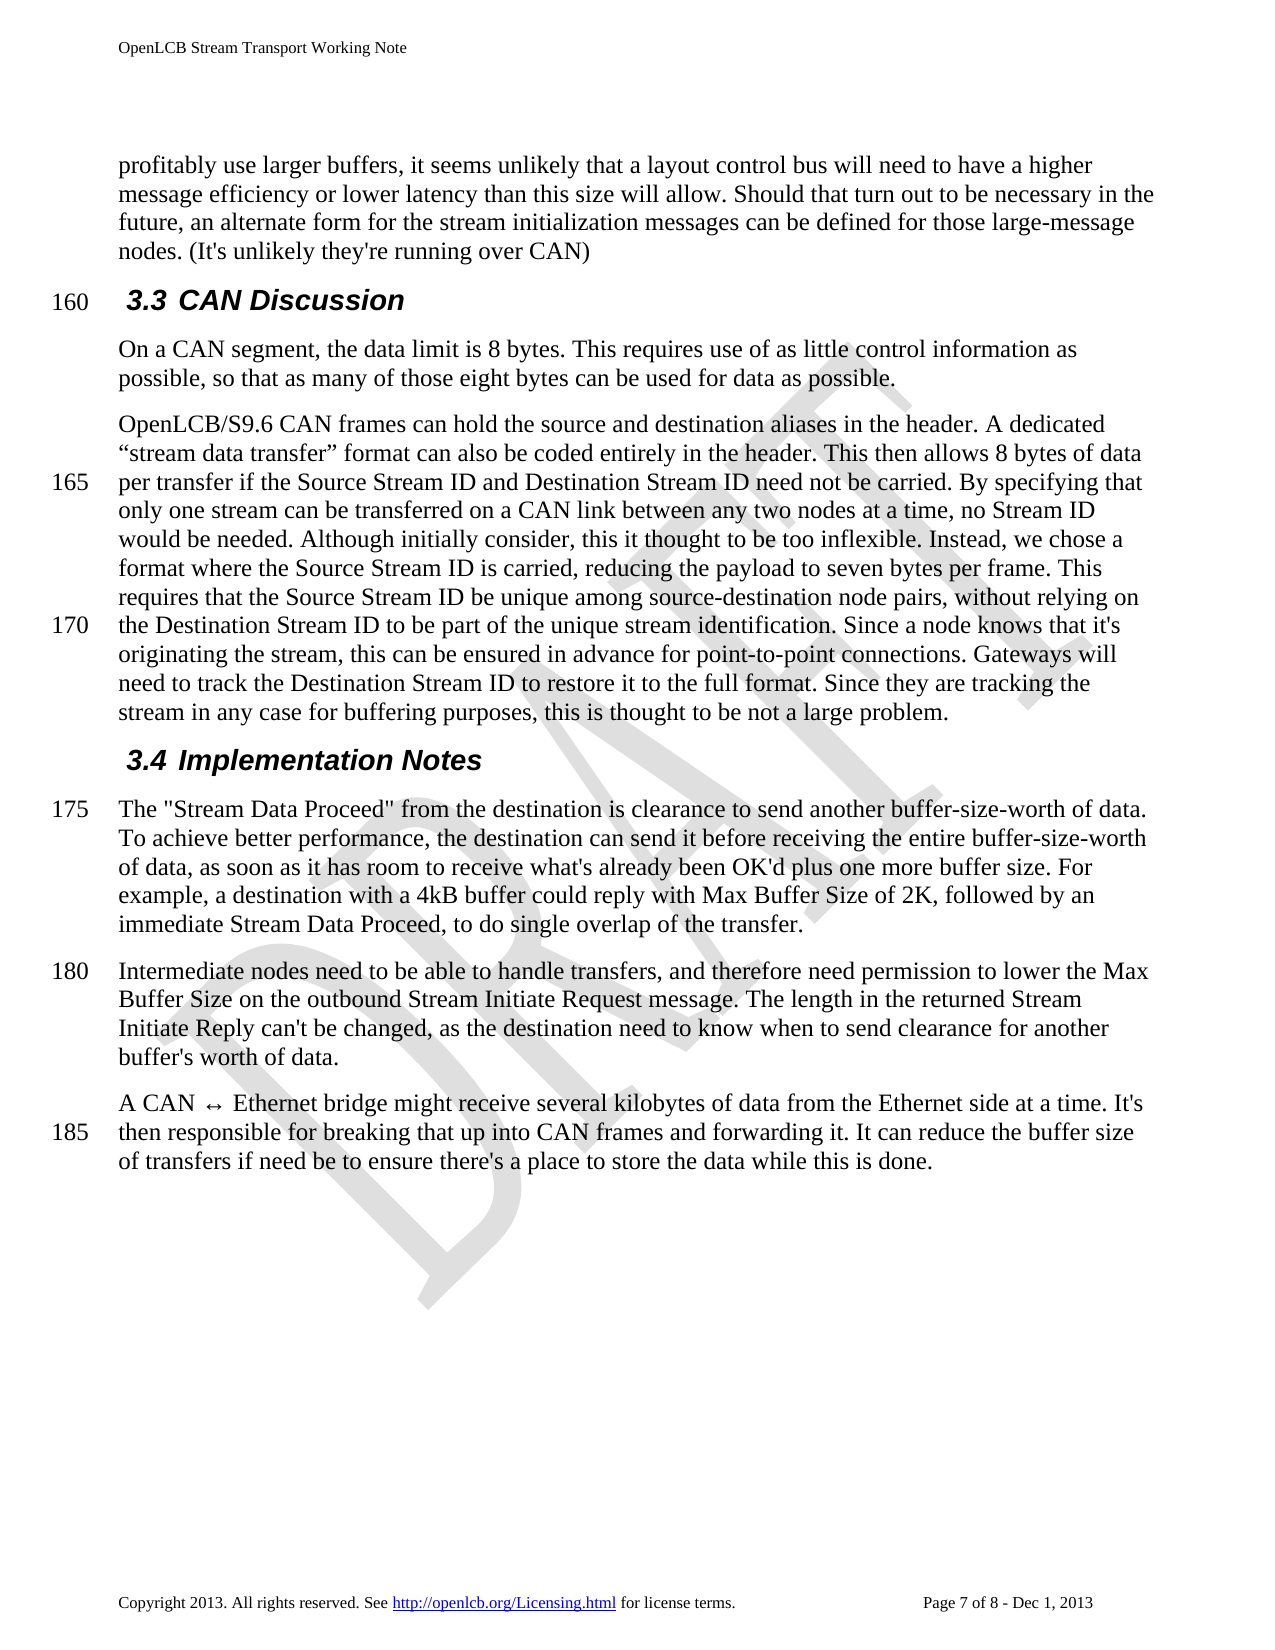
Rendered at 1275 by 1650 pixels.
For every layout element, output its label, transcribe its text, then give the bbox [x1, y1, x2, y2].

text The "Stream Data Proceed" from the destination is clearance to send another buffer-size-worth of data. To achieve better performance, the destination can send it before receiving the entire buffer-size-worth of data, as soon as it has room to receive what's already been OK'd plus one more buffer size. For example, a destination with a 4kB buffer could reply with Max Buffer Size of 2K, followed by an immediate Stream Data Proceed, to do single overlap of the transfer. [118, 794, 689, 938]
text The "Stream Data Proceed" from the destination is clearance to send another buffer-size-worth of data. To achieve better performance, the destination can send it before receiving the entire buffer-size-worth of data, as soon as it has room to receive what's already been OK'd plus one more buffer size. For example, a destination with a 4kB buffer could reply with Max Buffer Size of 2K, followed by an immediate Stream Data Proceed, to do single overlap of the transfer. [366, 828, 515, 938]
text Intermediate nodes need to be able to handle transfers, and therefore need permission to lower the Max Buffer Size on the outbound Stream Initiate Request message. The length in the returned Stream Initiate Reply can't be changed, as the destination need to know when to send clearance for another buffer's worth of data. [118, 956, 235, 1071]
subtitle [575, 743, 655, 777]
text A CAN ↔ Ethernet bridge might receive several kilobytes of data from the Ethernet side at a time. It's then responsible for breaking that up into CAN frames and forwarding it. It can reduce the buffer size of transfers if need be to ensure there's a place to store the data while this is done. [284, 1088, 492, 1175]
text A CAN ↔ Ethernet bridge might receive several kilobytes of data from the Ethernet side at a time. It's then responsible for breaking that up into CAN frames and forwarding it. It can reduce the buffer size of transfers if need be to ensure there's a place to store the data while this is done. [118, 1088, 328, 1175]
text OpenLCB/S9.6 CAN frames can hold the source and destination aliases in the header. A dedicated “stream data transfer” format can also be coded entirely in the header. This then allows 8 bytes of data per transfer if the Source Stream ID and Destination Stream ID need not be carried. By specifying that only one stream can be transferred on a CAN link between any two nodes at a time, no Stream ID would be needed. Although initially consider, this it thought to be too inflexible. Instead, we chose a format where the Source Stream ID is carried, reducing the payload to seven bytes per frame. This requires that the Source Stream ID be unique among source-destination node pairs, without relying on the Destination Stream ID to be part of the unique stream identification. Since a node knows that it's originating the stream, this can be ensured in advance for point-to-point connections. Gateways will need to track the Destination Stream ID to restore it to the full format. Since they are tracking the stream in any case for buffering purposes, this is thought to be not a large problem. [118, 409, 1157, 725]
text Intermediate nodes need to be able to handle transfers, and therefore need permission to lower the Max Buffer Size on the outbound Stream Initiate Request message. The length in the returned Stream Initiate Reply can't be changed, as the destination need to know when to send clearance for another buffer's worth of data. [565, 956, 721, 1016]
text profitably use larger buffers, it seems unlikely that a layout control bus will need to have a higher message efficiency or lower latency than this size will allow. Should that turn out to be necessary in the future, an alternate form for the stream initialization messages can be defined for those large-message nodes. (It's unlikely they're running over CAN) [118, 150, 1157, 265]
text On a CAN segment, the data limit is 8 bytes. This requires use of as little control information as possible, so that as many of those eight bytes can be used for data as possible. [118, 334, 1157, 391]
text Intermediate nodes need to be able to handle transfers, and therefore need permission to lower the Max Buffer Size on the outbound Stream Initiate Request message. The length in the returned Stream Initiate Reply can't be changed, as the destination need to know when to send clearance for another buffer's worth of data. [333, 956, 534, 1071]
subtitle [661, 743, 837, 777]
text Intermediate nodes need to be able to handle transfers, and therefore need permission to lower the Max Buffer Size on the outbound Stream Initiate Request message. The length in the returned Stream Initiate Reply can't be changed, as the destination need to know when to send clearance for another buffer's worth of data. [502, 956, 1157, 1071]
text Intermediate nodes need to be able to handle transfers, and therefore need permission to lower the Max Buffer Size on the outbound Stream Initiate Request message. The length in the returned Stream Initiate Reply can't be changed, as the destination need to know when to send clearance for another buffer's worth of data. [211, 977, 424, 1071]
subtitle [846, 743, 1157, 777]
text A CAN ↔ Ethernet bridge might receive several kilobytes of data from the Ethernet side at a time. It's then responsible for breaking that up into CAN frames and forwarding it. It can reduce the buffer size of transfers if need be to ensure there's a place to store the data while this is done. [481, 1088, 1157, 1175]
text The "Stream Data Proceed" from the destination is clearance to send another buffer-size-worth of data. To achieve better performance, the destination can send it before receiving the entire buffer-size-worth of data, as soon as it has room to receive what's already been OK'd plus one more buffer size. For example, a destination with a 4kB buffer could reply with Max Buffer Size of 2K, followed by an immediate Stream Data Proceed, to do single overlap of the transfer. [670, 794, 1157, 938]
subtitle CAN Discussion [118, 283, 1157, 316]
subtitle Implementation Notes [118, 743, 579, 777]
